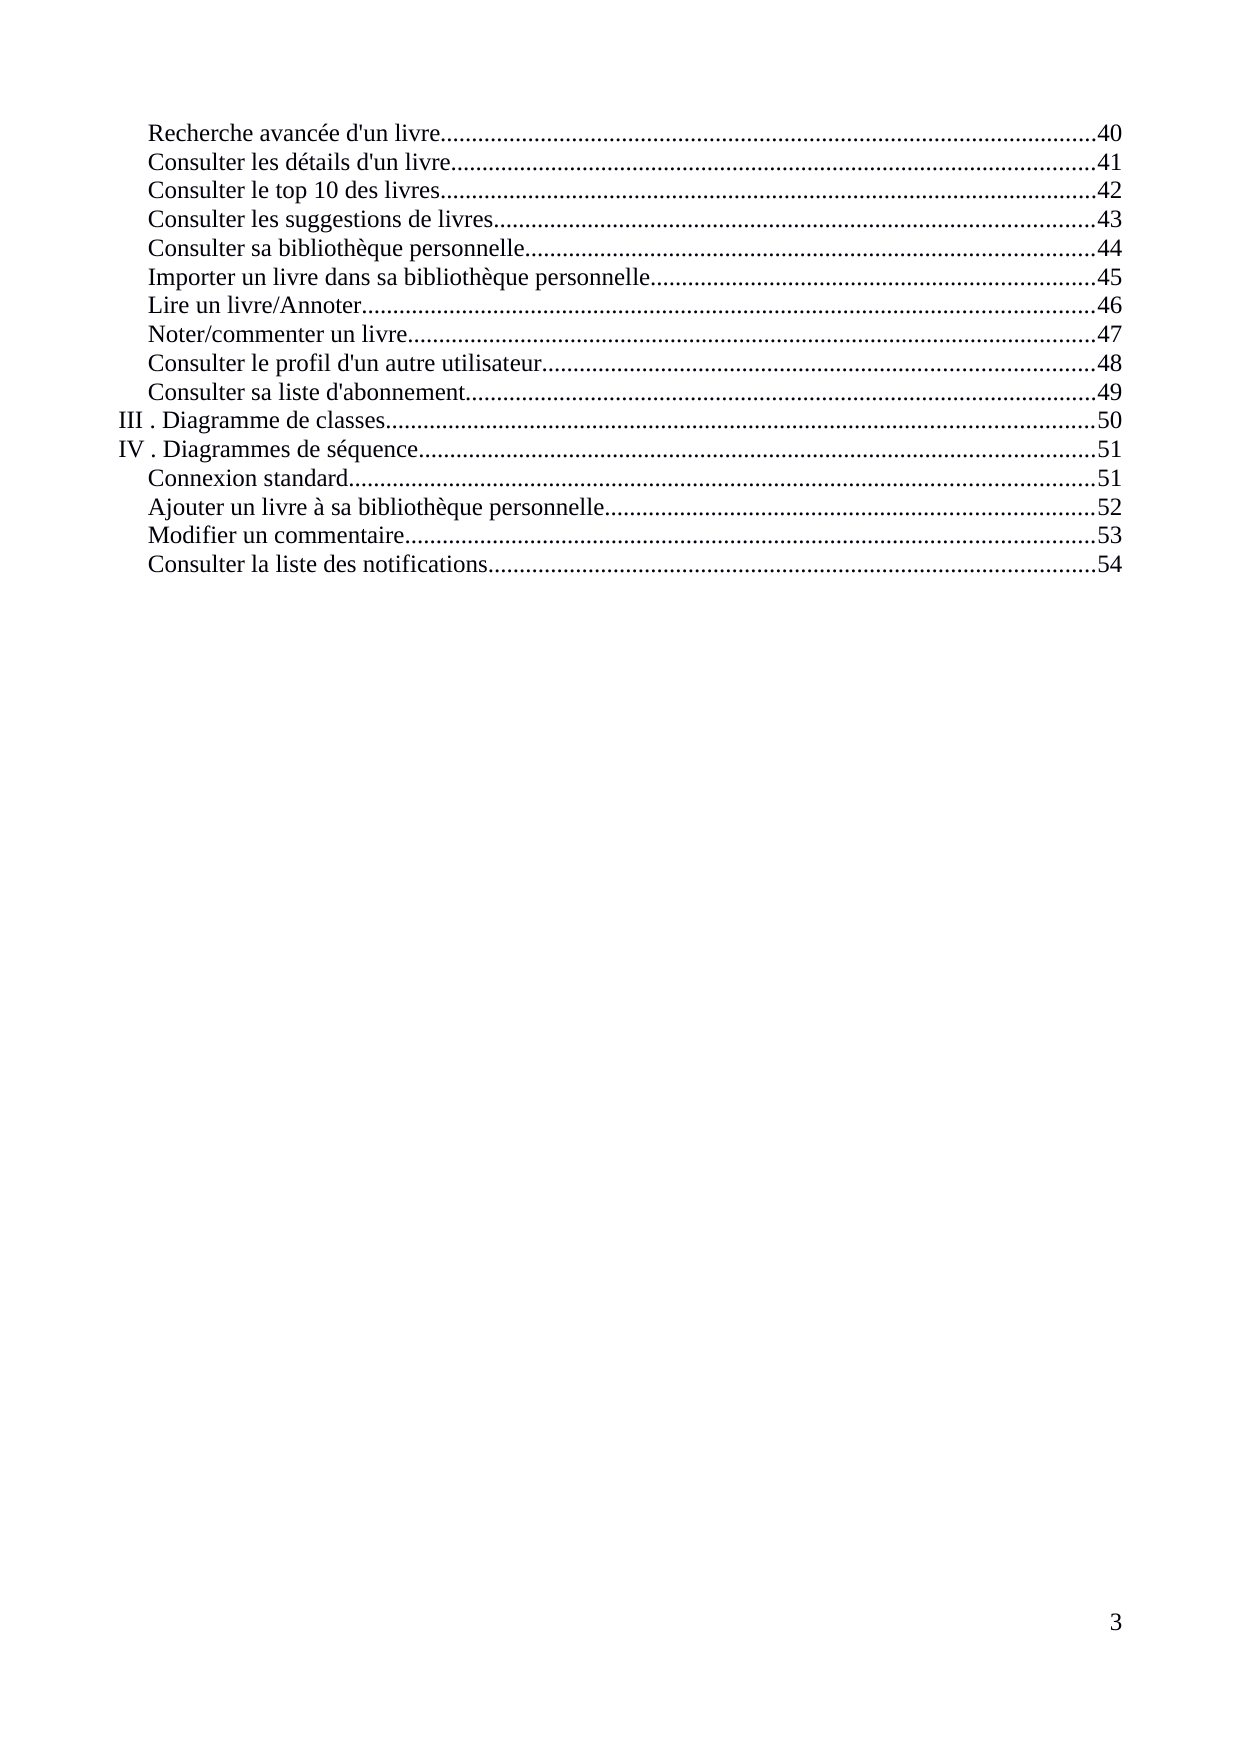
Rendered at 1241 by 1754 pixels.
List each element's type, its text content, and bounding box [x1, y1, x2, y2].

text III . Diagramme de classes 50 [118, 406, 1122, 434]
text Consulter sa liste d'abonnement 49 [148, 377, 1122, 406]
text Ajouter un livre à sa bibliothèque personnelle 52 [148, 492, 1122, 521]
text Consulter la liste des notifications 54 [148, 549, 1122, 578]
text Modifier un commentaire 53 [148, 521, 1122, 549]
text Connexion standard 51 [148, 463, 1122, 492]
text Noter/commenter un livre 47 [148, 319, 1122, 348]
text Consulter le top 10 des livres 42 [148, 176, 1122, 204]
text Importer un livre dans sa bibliothèque personnelle 45 [148, 262, 1122, 291]
text Consulter les détails d'un livre 41 [148, 147, 1122, 176]
text Recherche avancée d'un livre 40 [148, 118, 1122, 147]
text Consulter les suggestions de livres 43 [148, 204, 1122, 233]
text Consulter sa bibliothèque personnelle 44 [148, 233, 1122, 262]
text IV . Diagrammes de séquence 51 [118, 434, 1122, 463]
text Consulter le profil d'un autre utilisateur 48 [148, 348, 1122, 377]
text Lire un livre/Annoter 46 [148, 291, 1122, 319]
